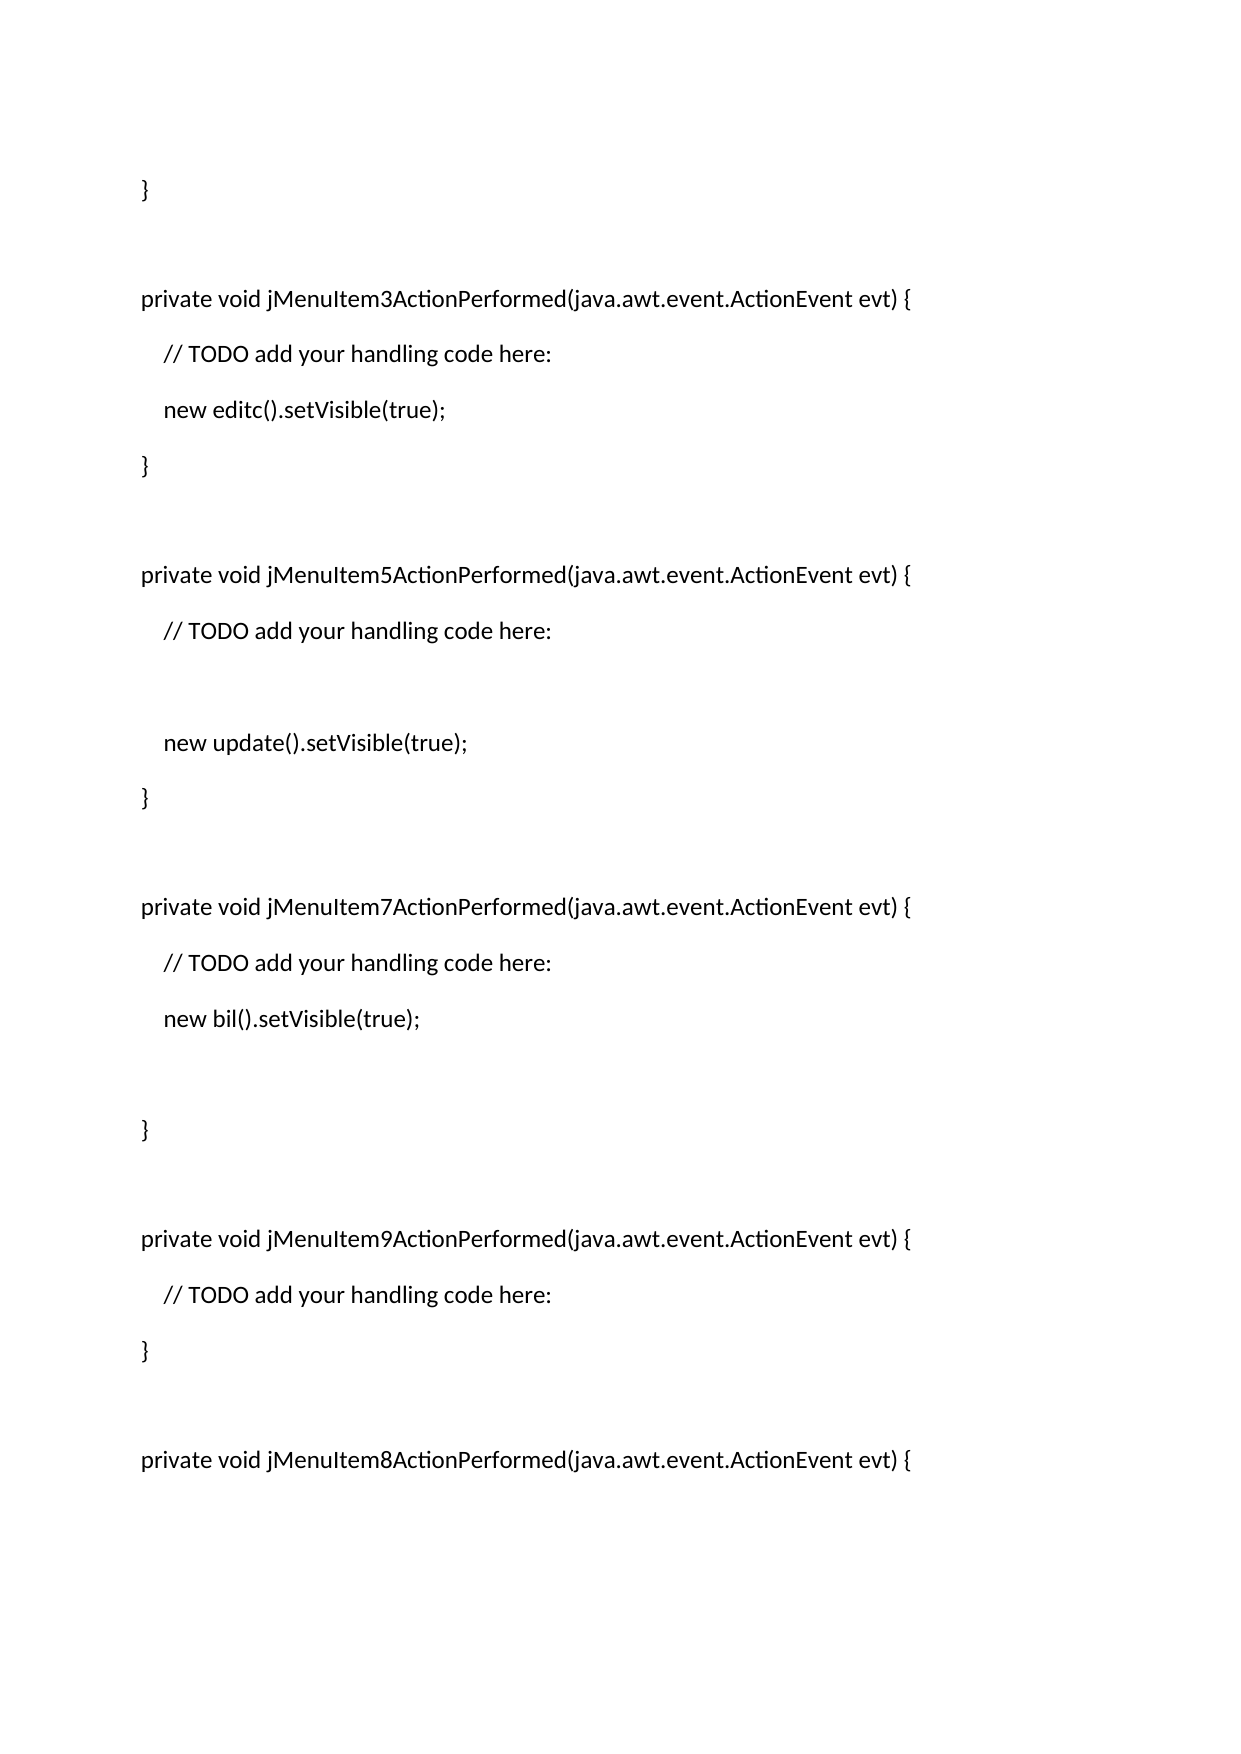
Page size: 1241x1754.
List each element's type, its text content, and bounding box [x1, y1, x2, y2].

text private void jMenuItem8ActionPerformed(java.awt.event.ActionEvent evt) { [118, 1444, 1122, 1474]
text new bil().setVisible(true); [118, 1003, 1122, 1033]
text // TODO add your handling code here: [118, 1279, 1122, 1310]
text new editc().setVisible(true); [118, 394, 1122, 425]
text } [118, 1115, 1122, 1145]
text // TODO add your handling code here: [118, 615, 1122, 646]
text } [118, 450, 1122, 481]
text private void jMenuItem7ActionPerformed(java.awt.event.ActionEvent evt) { [118, 891, 1122, 922]
text private void jMenuItem3ActionPerformed(java.awt.event.ActionEvent evt) { [118, 283, 1122, 313]
text } [118, 1335, 1122, 1366]
text } [118, 782, 1122, 813]
text // TODO add your handling code here: [118, 947, 1122, 978]
text new update().setVisible(true); [118, 727, 1122, 757]
text // TODO add your handling code here: [118, 339, 1122, 369]
text private void jMenuItem5ActionPerformed(java.awt.event.ActionEvent evt) { [118, 559, 1122, 590]
text } [118, 174, 1122, 204]
text private void jMenuItem9ActionPerformed(java.awt.event.ActionEvent evt) { [118, 1223, 1122, 1254]
